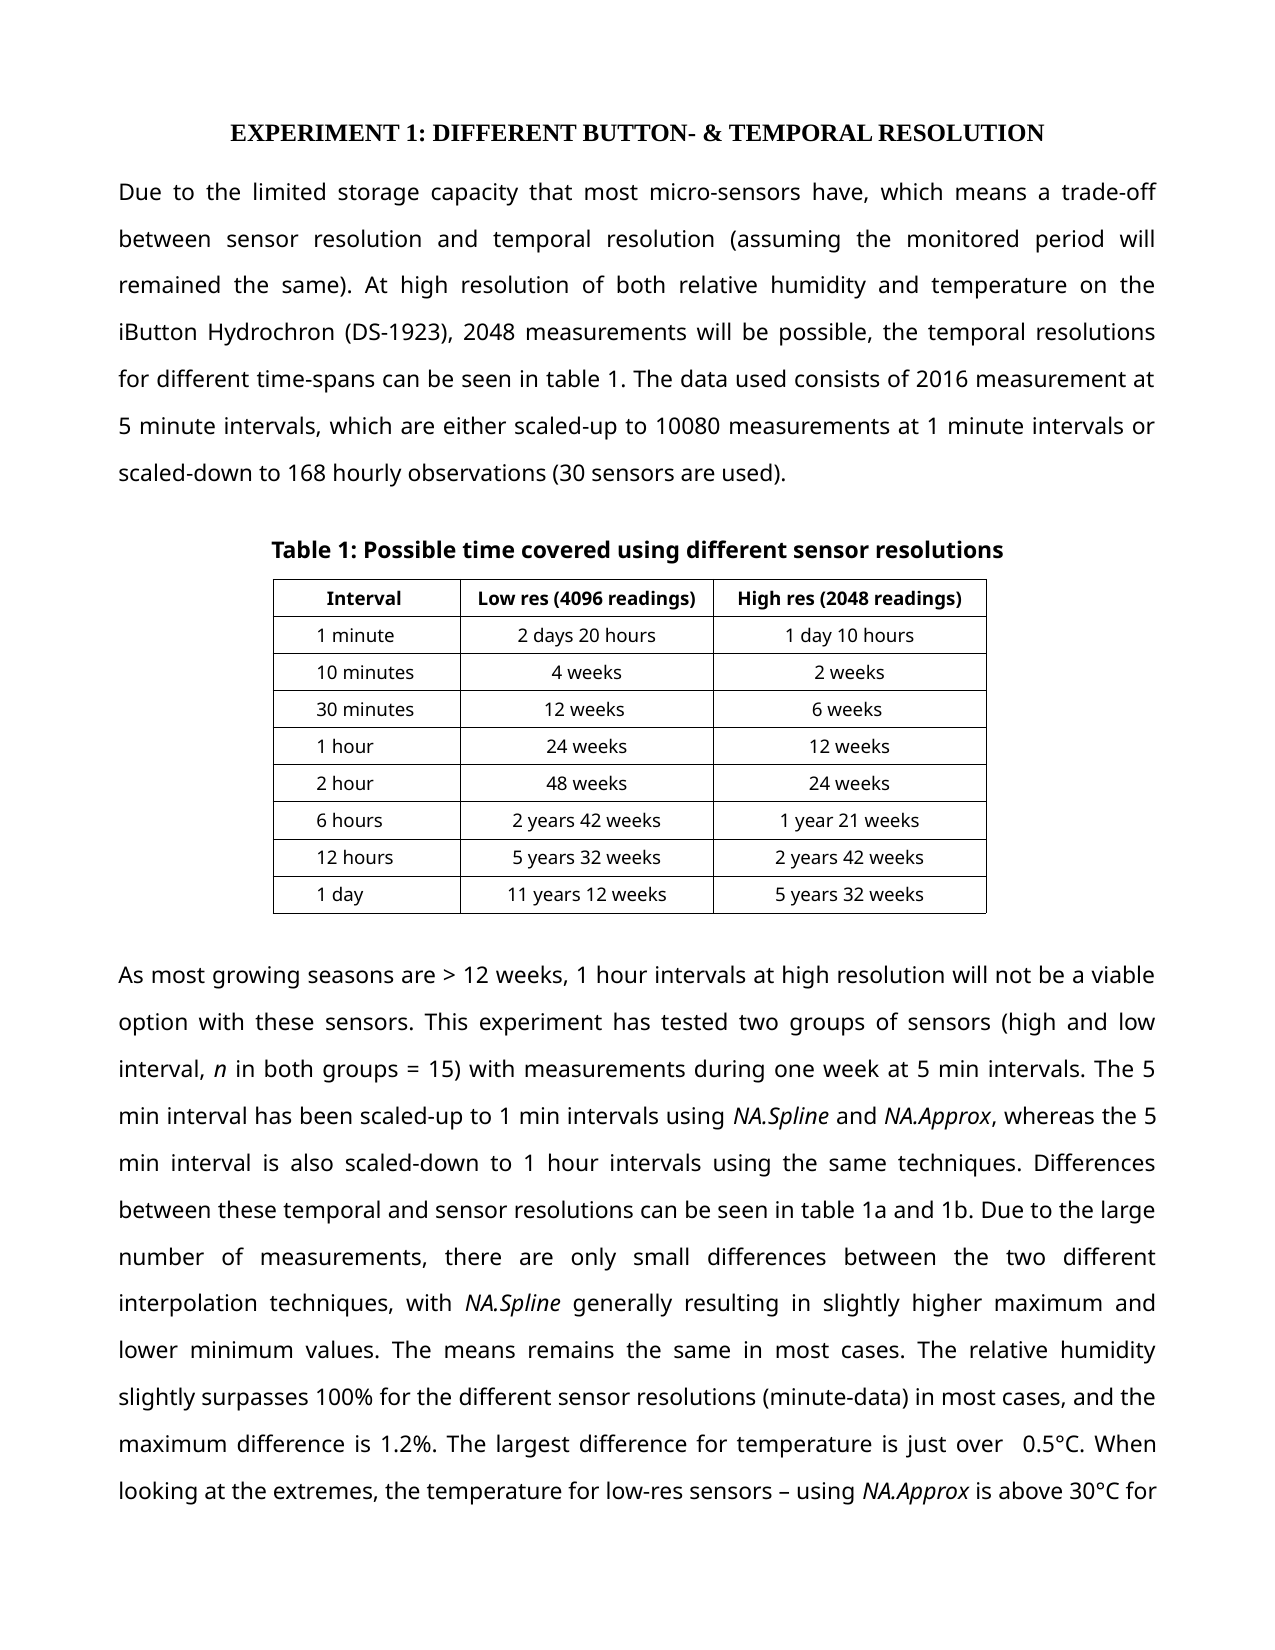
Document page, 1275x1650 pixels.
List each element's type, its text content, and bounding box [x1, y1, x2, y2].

table_cell 48 weeks [461, 765, 713, 801]
table_cell 2 years 42 weeks [714, 840, 986, 876]
table_header Interval [274, 580, 460, 616]
text Due to the limited storage capacity that most micro-sensors have, which means a trade-off between sensor resolution and temporal resolution (assuming the monitored period will remained the same). At high resolution of both relative humidity and temperature on the iButton Hydrochron (DS-1923), 2048 measurements will be possible, the temporal resolutions for different time-spans can be seen in table 1. The data used consists of 2016 measurement at 5 minute intervals, which are either scaled-up to 10080 measurements at 1 minute intervals or scaled-down to 168 hourly observations (30 sensors are used). [118, 176, 1157, 488]
text As most growing seasons are > 12 weeks, 1 hour intervals at high resolution will not be a viable option with these sensors. This experiment has tested two groups of sensors (high and low interval, n in both groups = 15) with measurements during one week at 5 min intervals. The 5 min interval has been scaled-up to 1 min intervals using NA.Spline and NA.Approx, whereas the 5 min interval is also scaled-down to 1 hour intervals using the same techniques. Differences between these temporal and sensor resolutions can be seen in table 1a and 1b. Due to the large number of measurements, there are only small differences between the two different interpolation techniques, with NA.Spline generally resulting in slightly higher maximum and lower minimum values. The means remains the same in most cases. The relative humidity slightly surpasses 100% for the different sensor resolutions (minute-data) in most cases, and the maximum difference is 1.2%. The largest difference for temperature is just over 0.5°C. When looking at the extremes, the temperature for low-res sensors – using NA.Approx is above 30°C for [118, 959, 1157, 1506]
table_cell 24 weeks [714, 765, 986, 801]
table_cell 1 hour [274, 728, 460, 764]
text Table 1: Possible time covered using different sensor resolutions [118, 533, 1157, 565]
table_cell 30 minutes [274, 691, 460, 727]
table_cell 6 weeks [714, 691, 986, 727]
table_cell 12 hours [274, 840, 460, 876]
table_cell 10 minutes [274, 654, 460, 690]
table_cell 2 years 42 weeks [461, 802, 713, 838]
table_cell 2 hour [274, 765, 460, 801]
table_cell 1 year 21 weeks [714, 802, 986, 838]
table_cell 11 years 12 weeks [461, 877, 713, 913]
table_cell 12 weeks [714, 728, 986, 764]
table_cell 1 minute [274, 617, 460, 653]
table_cell 5 years 32 weeks [461, 840, 713, 876]
table_cell 2 weeks [714, 654, 986, 690]
table_cell 4 weeks [461, 654, 713, 690]
table_cell 1 day 10 hours [714, 617, 986, 653]
table_cell 6 hours [274, 802, 460, 838]
table_cell 5 years 32 weeks [714, 877, 986, 913]
table_cell 1 day [274, 877, 460, 913]
table_header Low res (4096 readings) [461, 580, 713, 616]
table_cell 12 weeks [461, 691, 713, 727]
table_cell 2 days 20 hours [461, 617, 713, 653]
table_header High res (2048 readings) [714, 580, 986, 616]
table_cell 24 weeks [461, 728, 713, 764]
text EXPERIMENT 1: DIFFERENT BUTTON- & TEMPORAL RESOLUTION [118, 118, 1157, 147]
